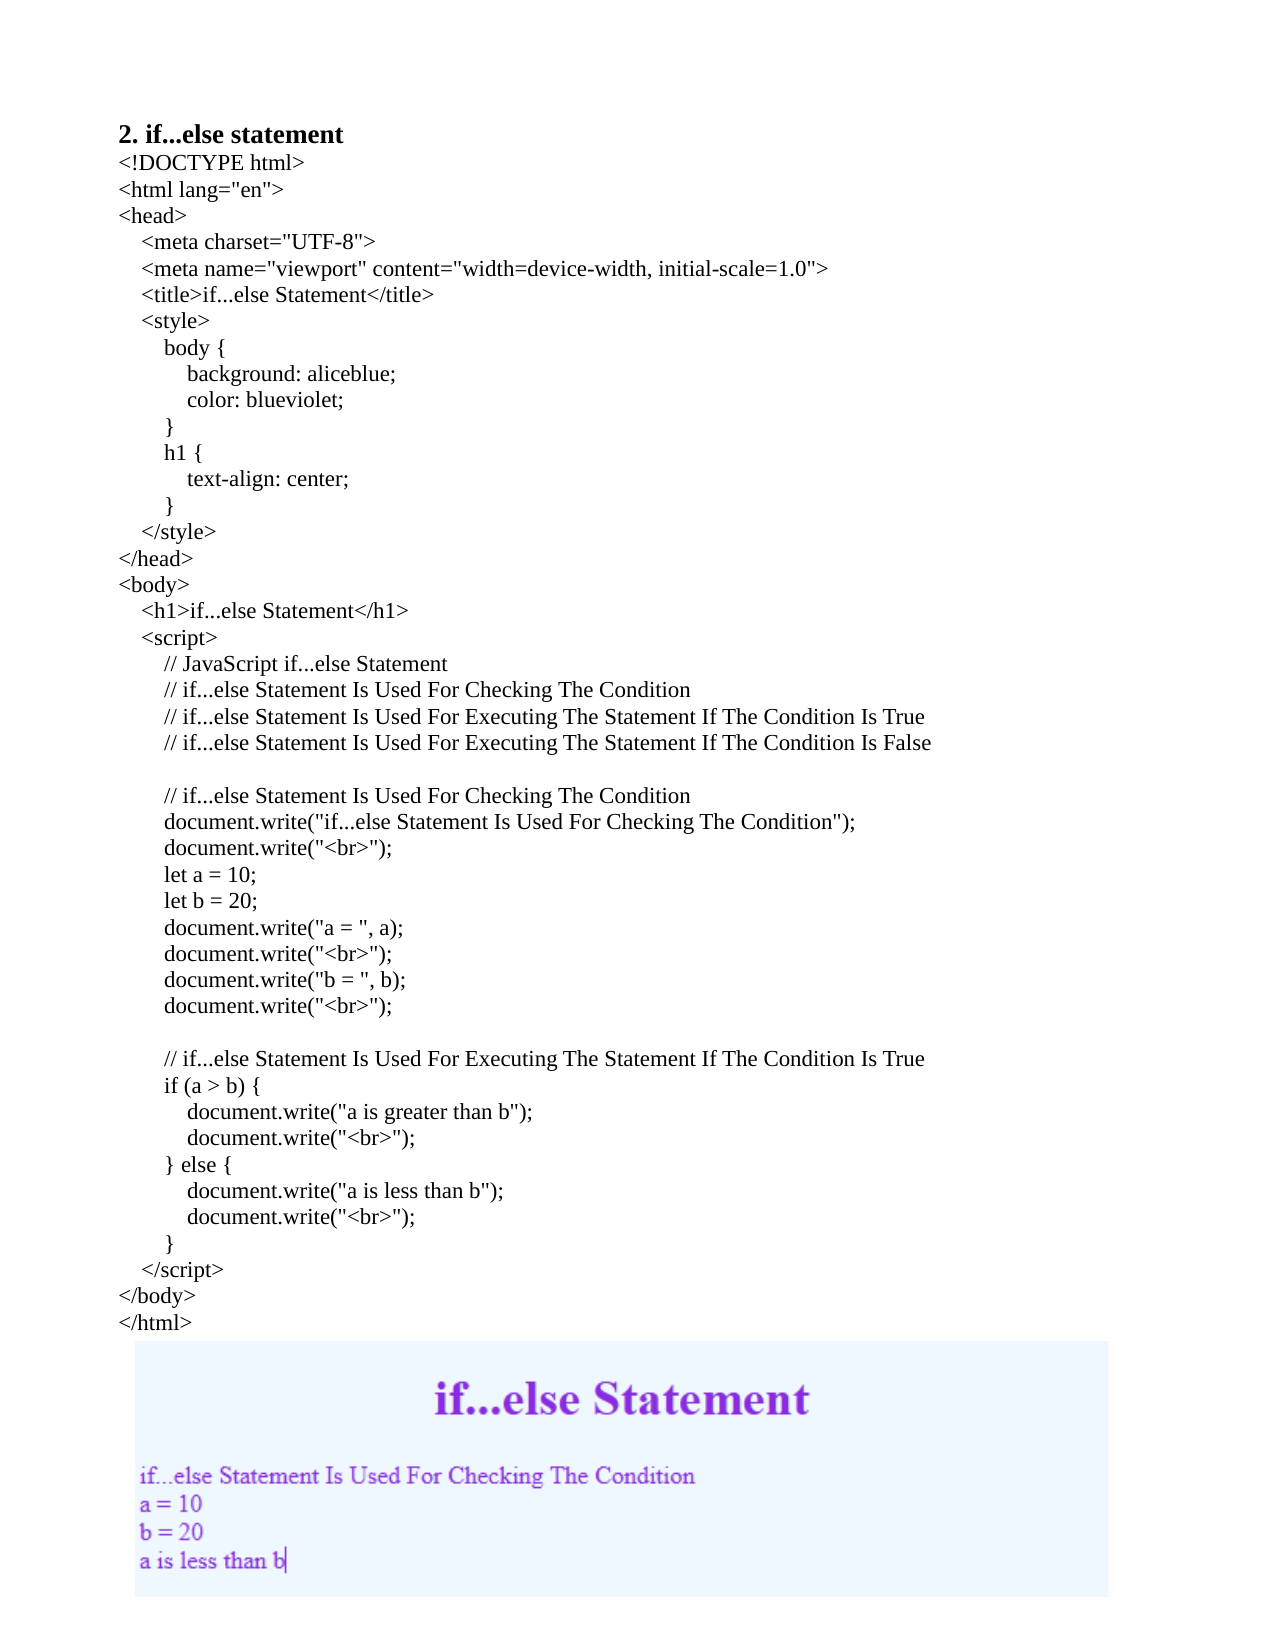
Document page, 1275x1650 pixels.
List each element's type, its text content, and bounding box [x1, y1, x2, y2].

text // if...else Statement Is Used For Checking The Condition [118, 676, 1157, 703]
text // if...else Statement Is Used For Checking The Condition [118, 782, 1157, 808]
text h1 { [118, 439, 1157, 466]
text <style> [118, 307, 1157, 334]
text } [118, 1230, 1157, 1256]
text // if...else Statement Is Used For Executing The Statement If The Condition Is True [118, 1045, 1157, 1072]
text body { [118, 334, 1157, 360]
text </body> [118, 1282, 1157, 1309]
text <html lang="en"> [118, 176, 1157, 202]
text color: blueviolet; [118, 386, 1157, 413]
text document.write("<br>"); [118, 940, 1157, 966]
text </style> [118, 518, 1157, 544]
text <title>if...else Statement</title> [118, 281, 1157, 307]
text <h1>if...else Statement</h1> [118, 597, 1157, 624]
text document.write("if...else Statement Is Used For Checking The Condition"); [118, 808, 1157, 834]
text document.write("<br>"); [118, 834, 1157, 861]
text // if...else Statement Is Used For Executing The Statement If The Condition Is False [118, 729, 1157, 755]
text if (a > b) { [118, 1072, 1157, 1098]
text <body> [118, 571, 1157, 597]
text </script> [118, 1256, 1157, 1282]
text <script> [118, 624, 1157, 650]
text document.write("a is less than b"); [118, 1177, 1157, 1203]
text 2. if...else statement [118, 118, 1157, 149]
text // JavaScript if...else Statement [118, 650, 1157, 676]
text background: aliceblue; [118, 360, 1157, 386]
picture [135, 1341, 1109, 1597]
text document.write("<br>"); [118, 1124, 1157, 1151]
text document.write("<br>"); [118, 993, 1157, 1019]
text text-align: center; [118, 466, 1157, 492]
text document.write("a = ", a); [118, 913, 1157, 940]
text </head> [118, 544, 1157, 571]
text } [118, 492, 1157, 518]
text <head> [118, 202, 1157, 228]
text <!DOCTYPE html> [118, 149, 1157, 176]
text document.write("b = ", b); [118, 966, 1157, 993]
text <meta name="viewport" content="width=device-width, initial-scale=1.0"> [118, 255, 1157, 281]
text } else { [118, 1151, 1157, 1177]
text let b = 20; [118, 887, 1157, 913]
text document.write("<br>"); [118, 1203, 1157, 1230]
text </html> [118, 1309, 1157, 1335]
text document.write("a is greater than b"); [118, 1098, 1157, 1124]
text // if...else Statement Is Used For Executing The Statement If The Condition Is True [118, 703, 1157, 729]
text } [118, 413, 1157, 439]
text let a = 10; [118, 861, 1157, 887]
text <meta charset="UTF-8"> [118, 228, 1157, 255]
